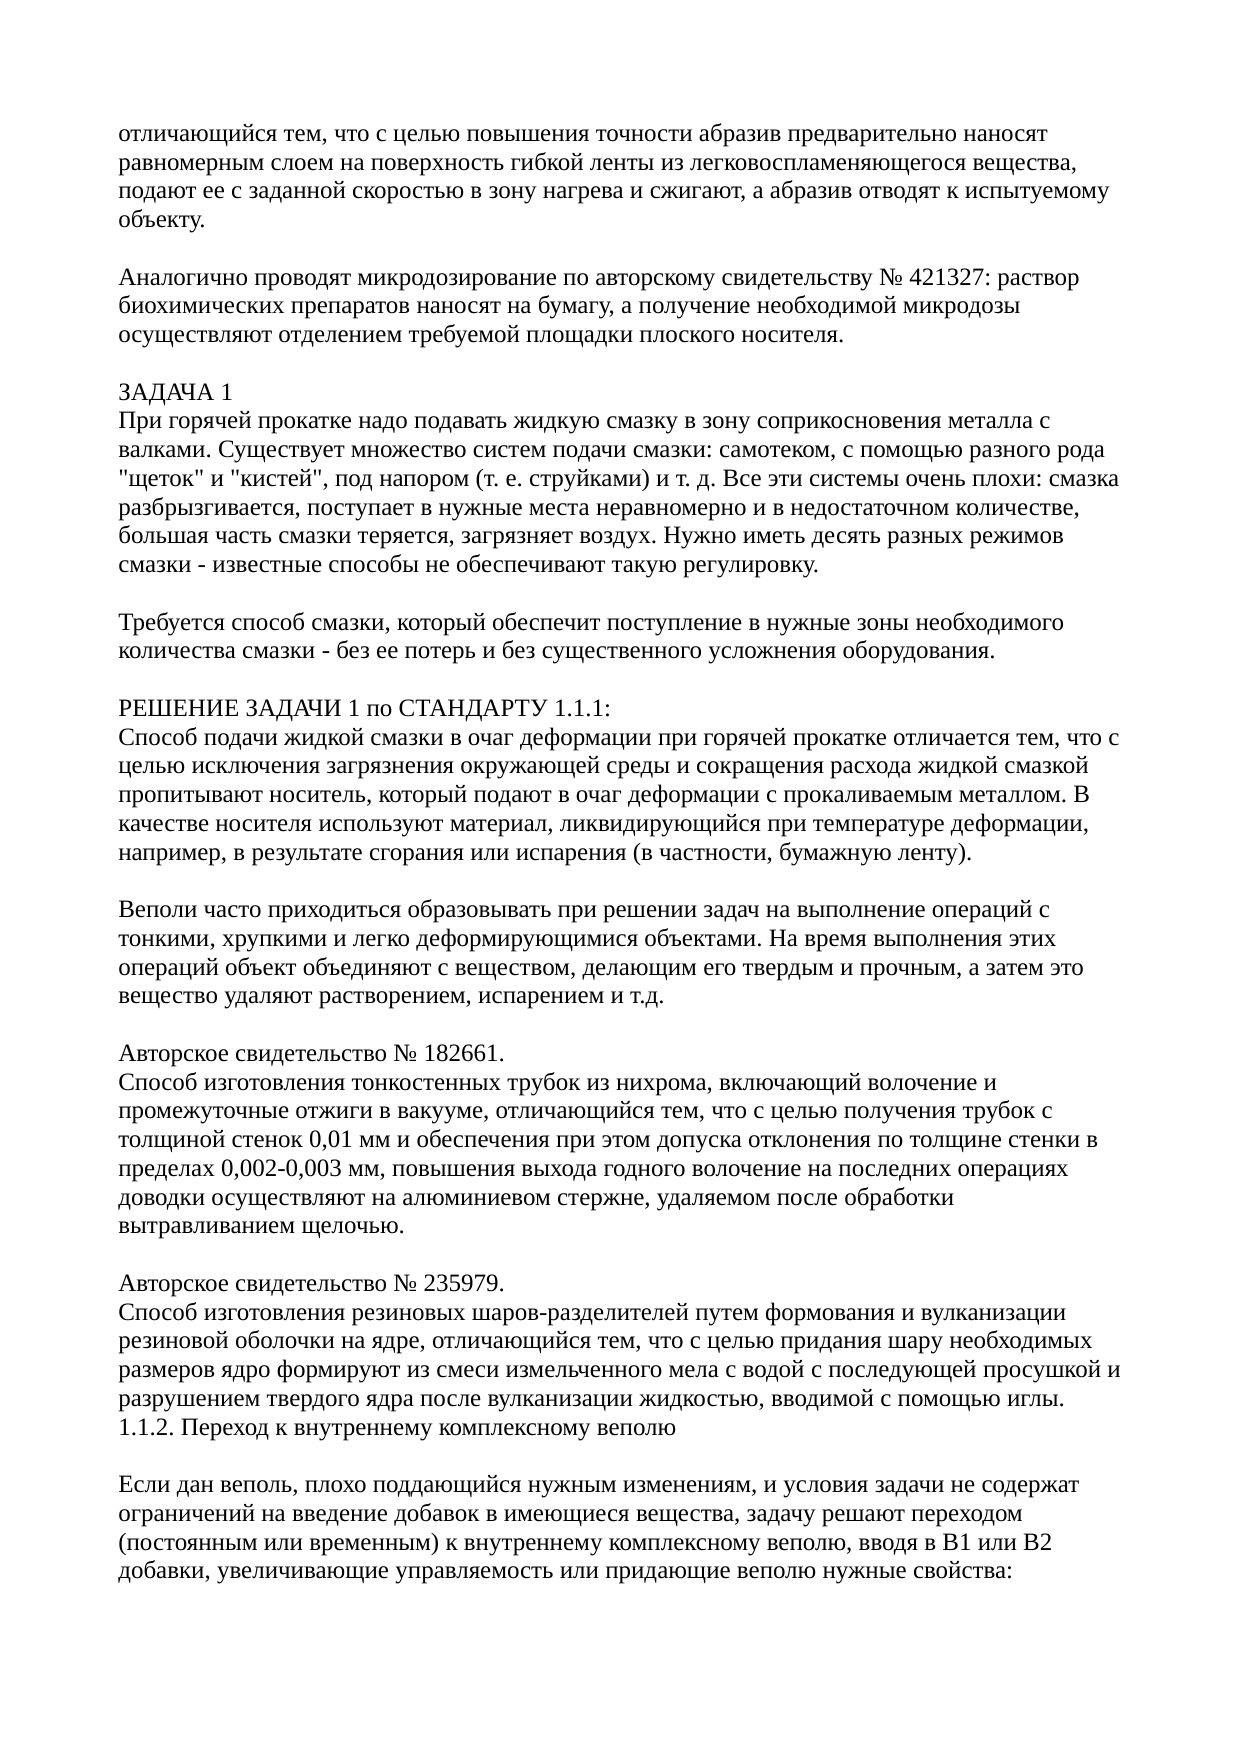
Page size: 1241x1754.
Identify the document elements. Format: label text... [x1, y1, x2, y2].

text Авторское свидетельство № 235979. [118, 1268, 1122, 1297]
text Требуется способ смазки, который обеспечит поступление в нужные зоны необходимого количества смазки - без ее потерь и без существенного усложнения оборудования. [118, 607, 1122, 664]
text Способ изготовления резиновых шаров-разделителей путем формования и вулканизации резиновой оболочки на ядре, отличающийся тем, что с целью придания шару необходимых размеров ядро формируют из смеси измельченного мела с водой с последующей просушкой и разрушением твердого ядра после вулканизации жидкостью, вводимой с помощью иглы. [118, 1297, 1122, 1412]
text отличающийся тем, что с целью повышения точности абразив предварительно наносят равномерным слоем на поверхность гибкой ленты из легковоспламеняющегося вещества, подают ее с заданной скоростью в зону нагрева и сжигают, а абразив отводят к испытуемому объекту. [118, 118, 1122, 233]
text Способ подачи жидкой смазки в очаг деформации при горячей прокатке отличается тем, что с целью исключения загрязнения окружающей среды и сокращения расхода жидкой смазкой пропитывают носитель, который подают в очаг деформации с прокаливаемым металлом. В качестве носителя используют материал, ликвидирующийся при температуре деформации, например, в результате сгорания или испарения (в частности, бумажную ленту). [118, 722, 1122, 866]
text При горячей прокатке надо подавать жидкую смазку в зону соприкосновения металла с валками. Существует множество систем подачи смазки: самотеком, с помощью разного рода "щеток" и "кистей", под напором (т. е. струйками) и т. д. Все эти системы очень плохи: смазка разбрызгивается, поступает в нужные места неравномерно и в недостаточном количестве, большая часть смазки теряется, загрязняет воздух. Нужно иметь десять разных режимов смазки - известные способы не обеспечивают такую регулировку. [118, 406, 1122, 578]
text Авторское свидетельство № 182661. [118, 1038, 1122, 1067]
text РЕШЕНИЕ ЗАДАЧИ 1 по СТАНДАРТУ 1.1.1: [118, 693, 1122, 722]
text Если дан веполь, плохо поддающийся нужным изменениям, и условия задачи не содержат ограничений на введение добавок в имеющиеся вещества, задачу решают переходом (постоянным или временным) к внутреннему комплексному веполю, вводя в В1 или В2 добавки, увеличивающие управляемость или придающие веполю нужные свойства: [118, 1469, 1122, 1584]
text ЗАДАЧА 1 [118, 377, 1122, 406]
text Способ изготовления тонкостенных трубок из нихрома, включающий волочение и промежуточные отжиги в вакууме, отличающийся тем, что с целью получения трубок с толщиной стенок 0,01 мм и обеспечения при этом допуска отклонения по толщине стенки в пределах 0,002-0,003 мм, повышения выхода годного волочение на последних операциях доводки осуществляют на алюминиевом стержне, удаляемом после обработки вытравливанием щелочью. [118, 1067, 1122, 1239]
text 1.1.2. Переход к внутреннему комплексному веполю [118, 1412, 1122, 1441]
text Аналогично проводят микродозирование по авторскому свидетельству № 421327: раствор биохимических препаратов наносят на бумагу, а получение необходимой микродозы осуществляют отделением требуемой площадки плоского носителя. [118, 262, 1122, 348]
text Веполи часто приходиться образовывать при решении задач на выполнение операций с тонкими, хрупкими и легко деформирующимися объектами. На время выполнения этих операций объект объединяют с веществом, делающим его твердым и прочным, а затем это вещество удаляют растворением, испарением и т.д. [118, 894, 1122, 1009]
